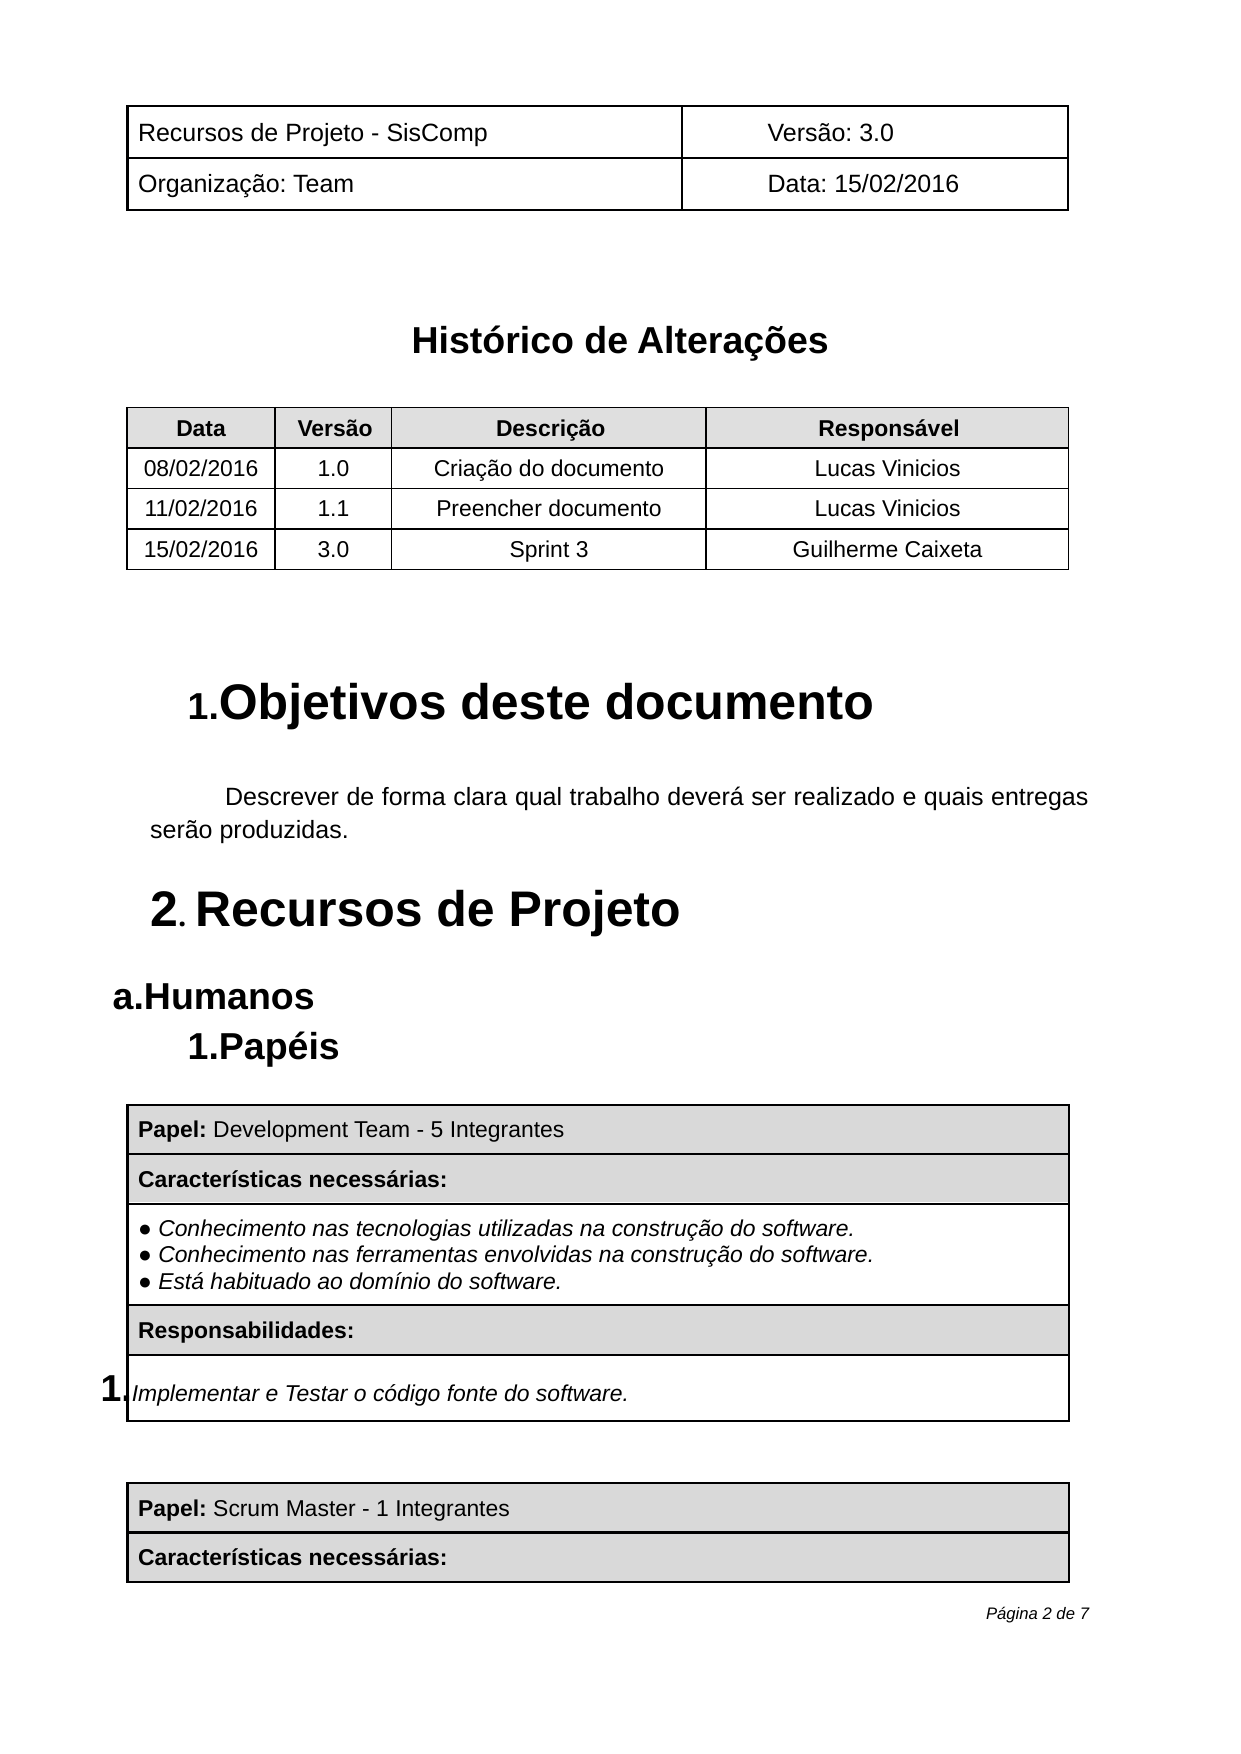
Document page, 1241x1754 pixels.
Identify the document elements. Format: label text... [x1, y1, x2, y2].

table_cell Sprint 3 [392, 530, 705, 568]
list Papéis [150, 1024, 1090, 1067]
subtitle Objetivos deste documento [150, 672, 1090, 730]
subtitle Descrever de forma clara qual trabalho deverá ser realizado e quais entregas serão produzidas. [150, 782, 1090, 844]
table_header Papel: Scrum Master - 1 Integrantes [129, 1484, 1068, 1531]
table_cell 15/02/2016 [128, 530, 274, 568]
table_header Responsável [707, 408, 1068, 447]
table_cell Características necessárias: [129, 1534, 1068, 1581]
table_cell Criação do documento [392, 449, 705, 488]
text Histórico de Alterações [150, 318, 1090, 362]
table_cell Guilherme Caixeta [707, 530, 1068, 568]
subtitle 2. Recursos de Projeto [150, 879, 1090, 937]
table_cell 3.0 [276, 530, 391, 568]
table_header Descrição [392, 408, 705, 447]
table_cell 11/02/2016 [128, 489, 274, 528]
table_cell Implementar e Testar o código fonte do software. [129, 1356, 1068, 1420]
table_cell 1.0 [276, 449, 391, 488]
table_header Data [128, 408, 274, 447]
table_header Versão [276, 408, 391, 447]
table_cell 1.1 [276, 489, 391, 528]
table_cell Lucas Vinicios [707, 489, 1068, 528]
table_cell Lucas Vinicios [707, 449, 1068, 488]
table_header Papel: Development Team - 5 Integrantes [129, 1106, 1068, 1153]
subtitle Humanos [112, 974, 1090, 1018]
table_cell 08/02/2016 [128, 449, 274, 488]
table_cell ● Conhecimento nas tecnologias utilizadas na construção do software. ● Conhecimento nas ferramentas envolvidas na construção do software. ● Está habituado ao domínio do software. [129, 1205, 1068, 1304]
table_cell Características necessárias: [129, 1155, 1068, 1202]
table_cell Responsabilidades: [129, 1306, 1068, 1354]
table_cell Preencher documento [392, 489, 705, 528]
